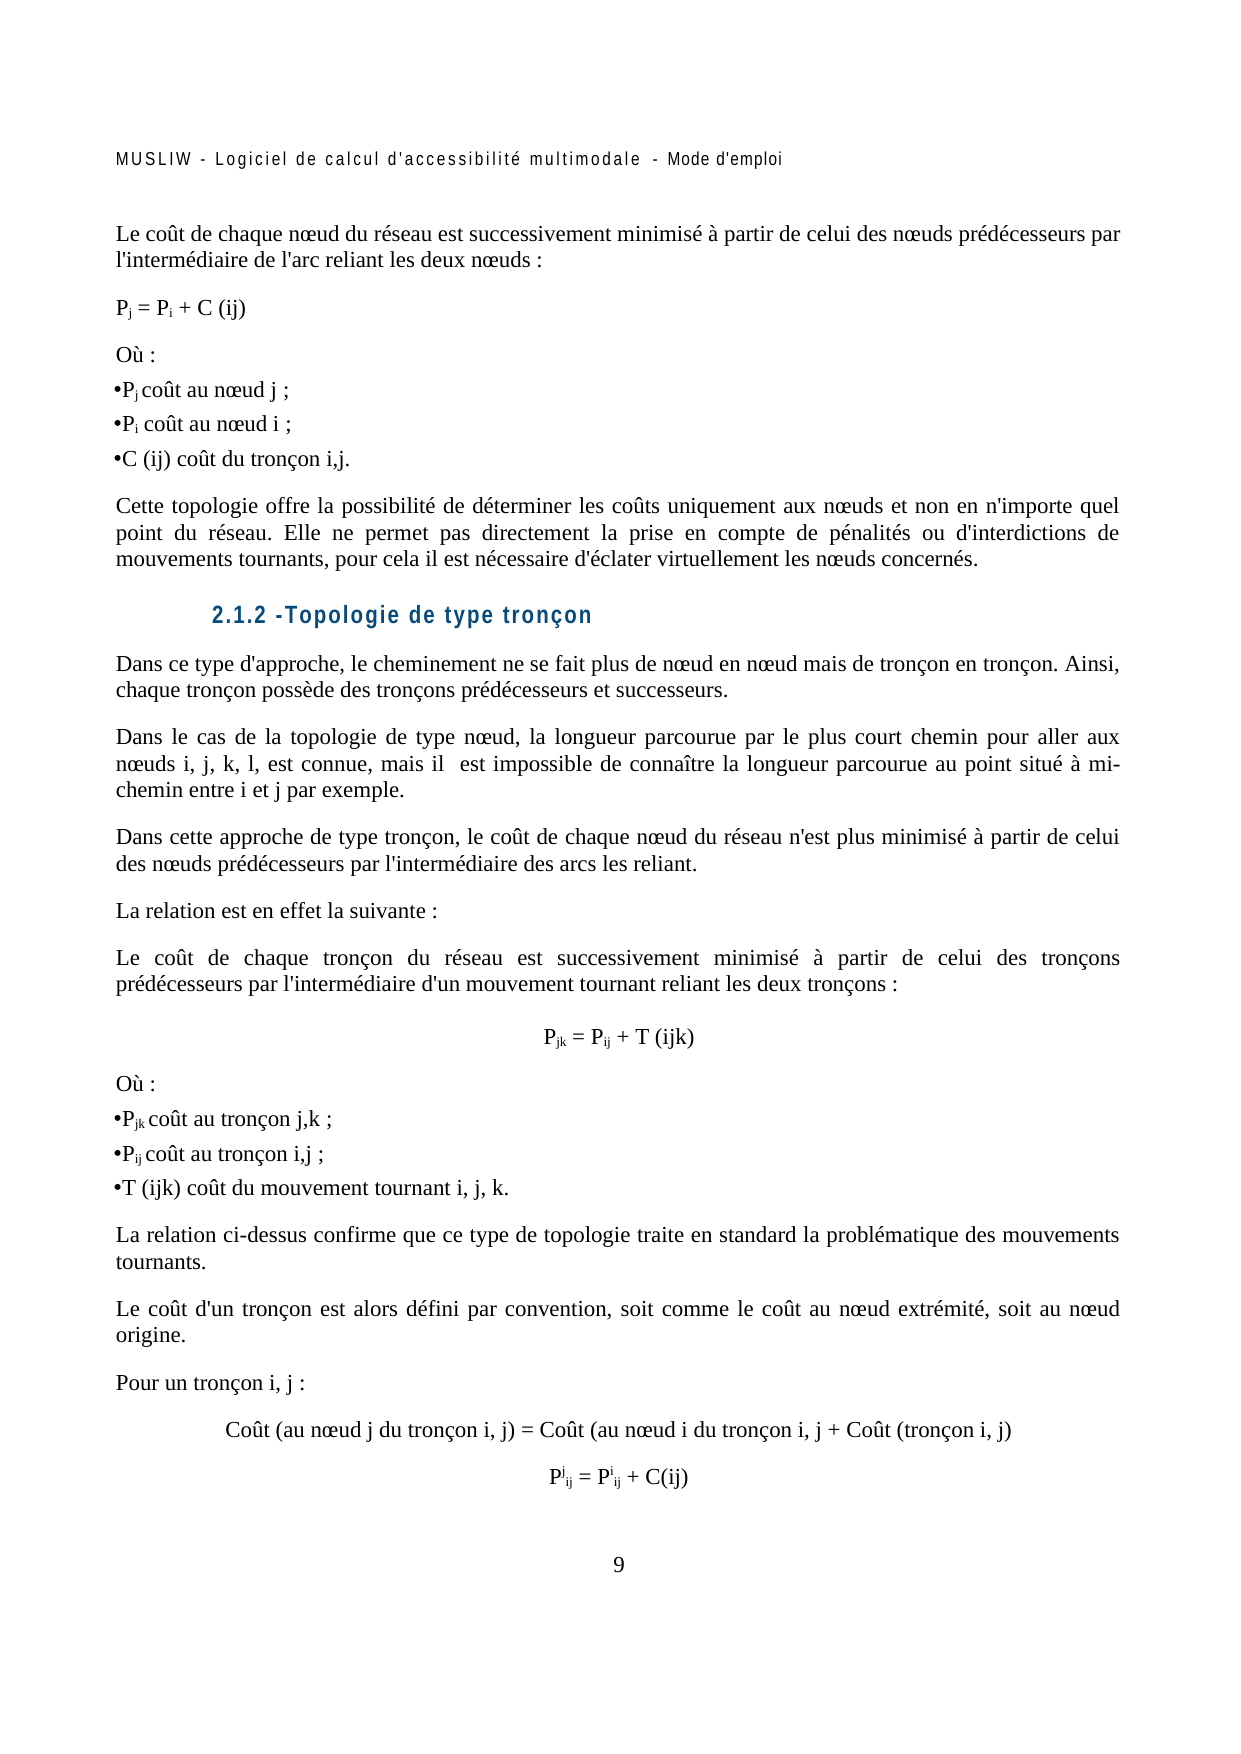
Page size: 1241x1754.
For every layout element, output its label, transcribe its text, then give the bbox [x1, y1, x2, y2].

subtitle Topologie de type tronçon [211, 600, 1122, 629]
text Le coût de chaque tronçon du réseau est successivement minimisé à partir de celui des tronçons prédécesseurs par l'intermédiaire d'un mouvement tournant reliant les deux tronçons : [116, 944, 1122, 997]
text Dans le cas de la topologie de type nœud, la longueur parcourue par le plus court chemin pour aller aux nœuds i, j, k, l, est connue, mais il est impossible de connaître la longueur parcourue au point situé à mi-chemin entre i et j par exemple. [116, 723, 1122, 802]
text Pjij = Piij + C(ij) [116, 1463, 1122, 1489]
text La relation ci-dessus confirme que ce type de topologie traite en standard la problématique des mouvements tournants. [116, 1222, 1122, 1274]
text Coût (au nœud j du tronçon i, j) = Coût (au nœud i du tronçon i, j + Coût (tronçon i, j) [116, 1416, 1122, 1442]
text Pour un tronçon i, j : [116, 1369, 1122, 1395]
list T (ijk) coût du mouvement tournant i, j, k. [114, 1174, 1127, 1201]
list Pij coût au tronçon i,j ; [114, 1140, 1127, 1166]
text Où : [116, 341, 1122, 367]
text Dans ce type d'approche, le cheminement ne se fait plus de nœud en nœud mais de tronçon en tronçon. Ainsi, chaque tronçon possède des tronçons prédécesseurs et successeurs. [116, 650, 1122, 703]
text Où : [116, 1070, 1122, 1097]
list C (ij) coût du tronçon i,j. [114, 445, 1127, 471]
list Pj coût au nœud j ; [114, 376, 1127, 402]
list Pi coût au nœud i ; [114, 410, 1127, 437]
text Le coût d'un tronçon est alors défini par convention, soit comme le coût au nœud extrémité, soit au nœud origine. [116, 1295, 1122, 1348]
text Dans cette approche de type tronçon, le coût de chaque nœud du réseau n'est plus minimisé à partir de celui des nœuds prédécesseurs par l'intermédiaire des arcs les reliant. [116, 823, 1122, 876]
list Pjk coût au tronçon j,k ; [114, 1105, 1127, 1131]
text Cette topologie offre la possibilité de déterminer les coûts uniquement aux nœuds et non en n'importe quel point du réseau. Elle ne permet pas directement la prise en compte de pénalités ou d'interdictions de mouvements tournants, pour cela il est nécessaire d'éclater virtuellement les nœuds concernés. [116, 492, 1122, 571]
text Le coût de chaque nœud du réseau est successivement minimisé à partir de celui des nœuds prédécesseurs par l'intermédiaire de l'arc reliant les deux nœuds : [116, 220, 1122, 273]
text Pjk = Pij + T (ijk) [116, 1023, 1122, 1049]
text La relation est en effet la suivante : [116, 897, 1122, 923]
text Pj = Pi + C (ij) [116, 294, 1122, 320]
